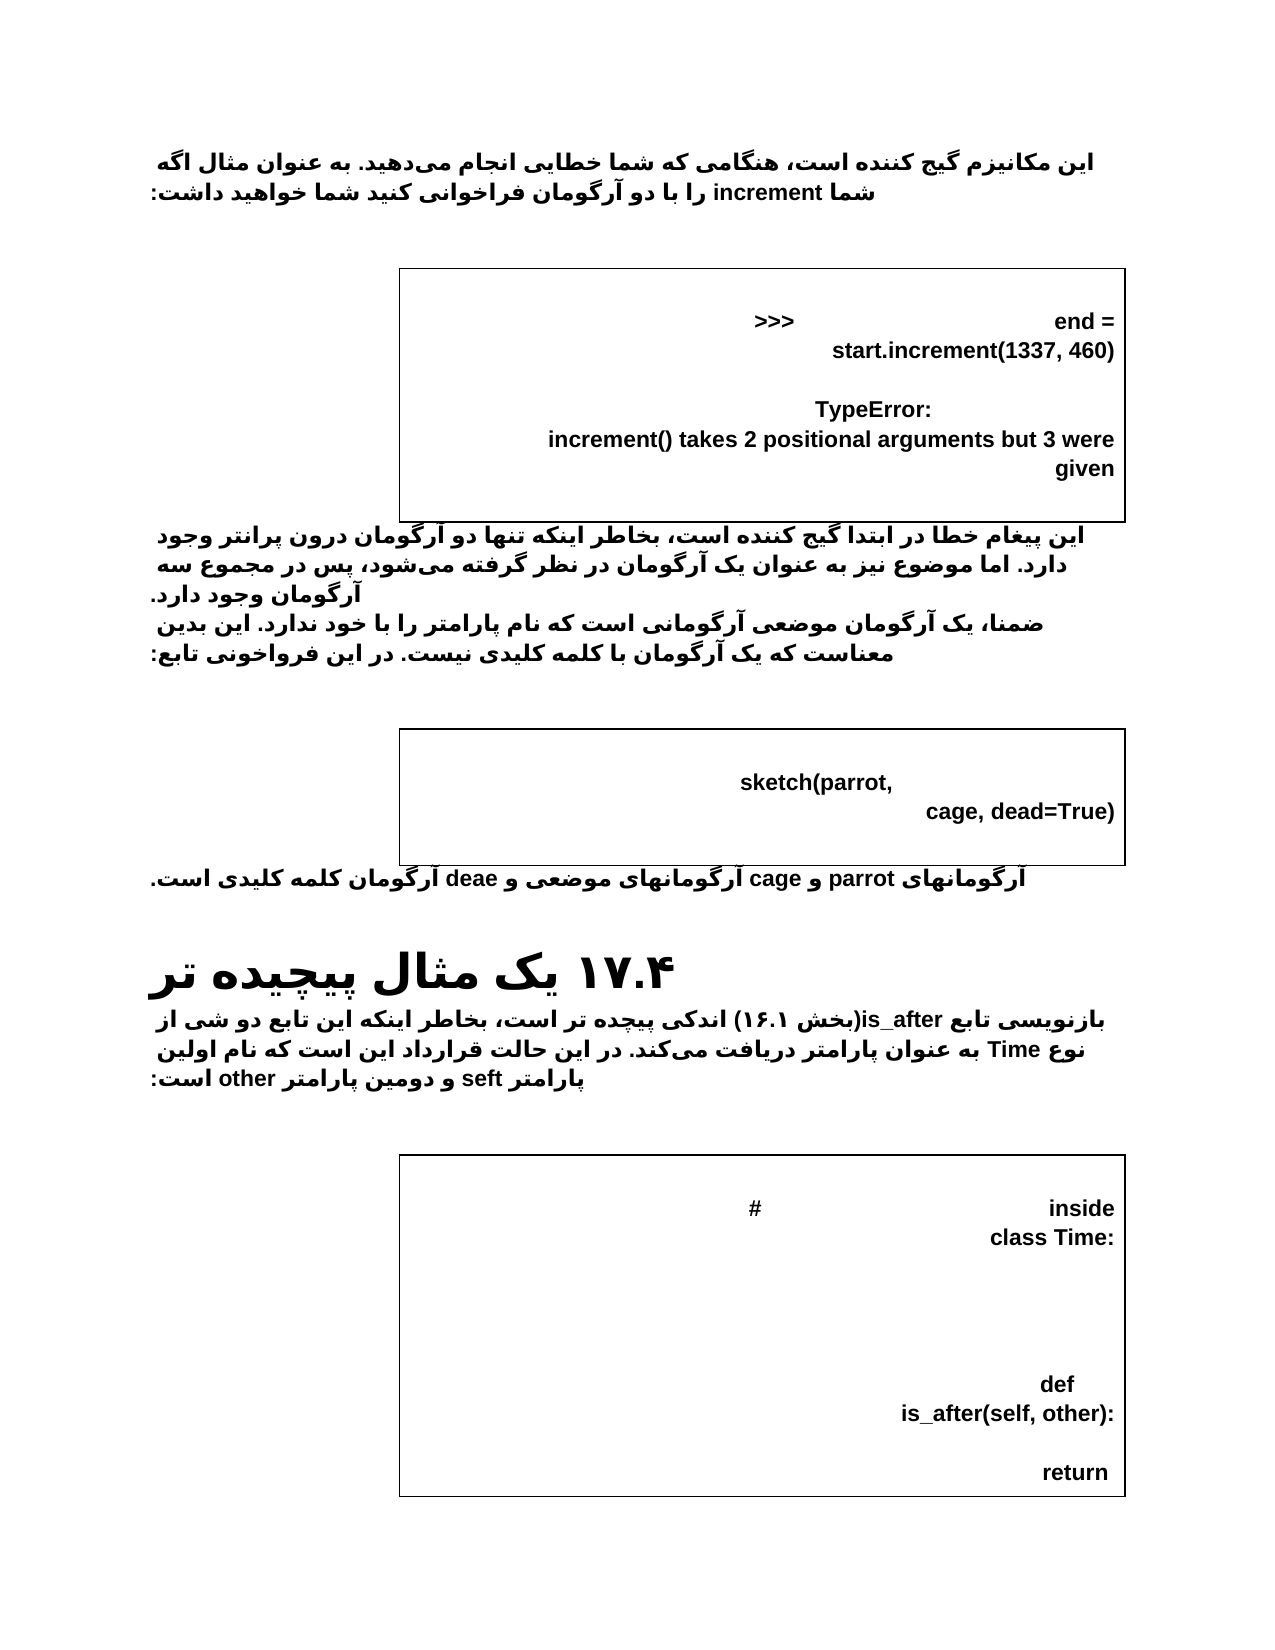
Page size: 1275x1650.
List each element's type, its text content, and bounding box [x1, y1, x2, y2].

text آرگومانهای parrot و cage آرگومانهای موضعی و deae آرگومان کلمه کلیدی است. [150, 866, 1125, 892]
subtitle ۱۷.۴ یک مثال پیچیده تر [150, 945, 1125, 999]
text این پیغام خطا در ابتدا گیج کننده است، بخاطر اینکه تنها دو آرگومان درون پرانتر وجود دارد. اما موضوع نیز به عنوان یک آرگومان در نظر گرفته می‌شود، پس در مجموع سه آرگومان وجود دارد. [150, 523, 1125, 607]
table_header sketch(parrot, cage, dead=True) [400, 730, 1124, 864]
text ضمنا، یک آرگومان موضعی آرگومانی است که نام پارامتر را با خود ندارد. این بدین معناست که یک آرگومان با کلمه کلیدی نیست. در این فرواخونی تابع: [150, 611, 1125, 666]
table_header # inside class Time: def is_after(self, other): return [400, 1156, 1124, 1496]
table_header >>> end = start.increment(1337, 460) TypeError: increment() takes 2 positional arguments but 3 were given [400, 269, 1124, 521]
text بازنویسی تابع is_after(بخش ۱۶.۱) اندکی پیچده تر است، بخاطر اینکه این تابع دو شی از نوع Time به عنوان پارامتر دریافت می‌کند. در این حالت قرارداد این است که نام اولین پارامتر seft و دومین پارامتر other است: [150, 1007, 1125, 1091]
text این مکانیزم گیج کننده است، هنگامی که شما خطایی انجام می‌دهید. به عنوان مثال اگه شما increment را با دو آرگومان فراخوانی کنید شما خواهید داشت: [150, 150, 1125, 205]
